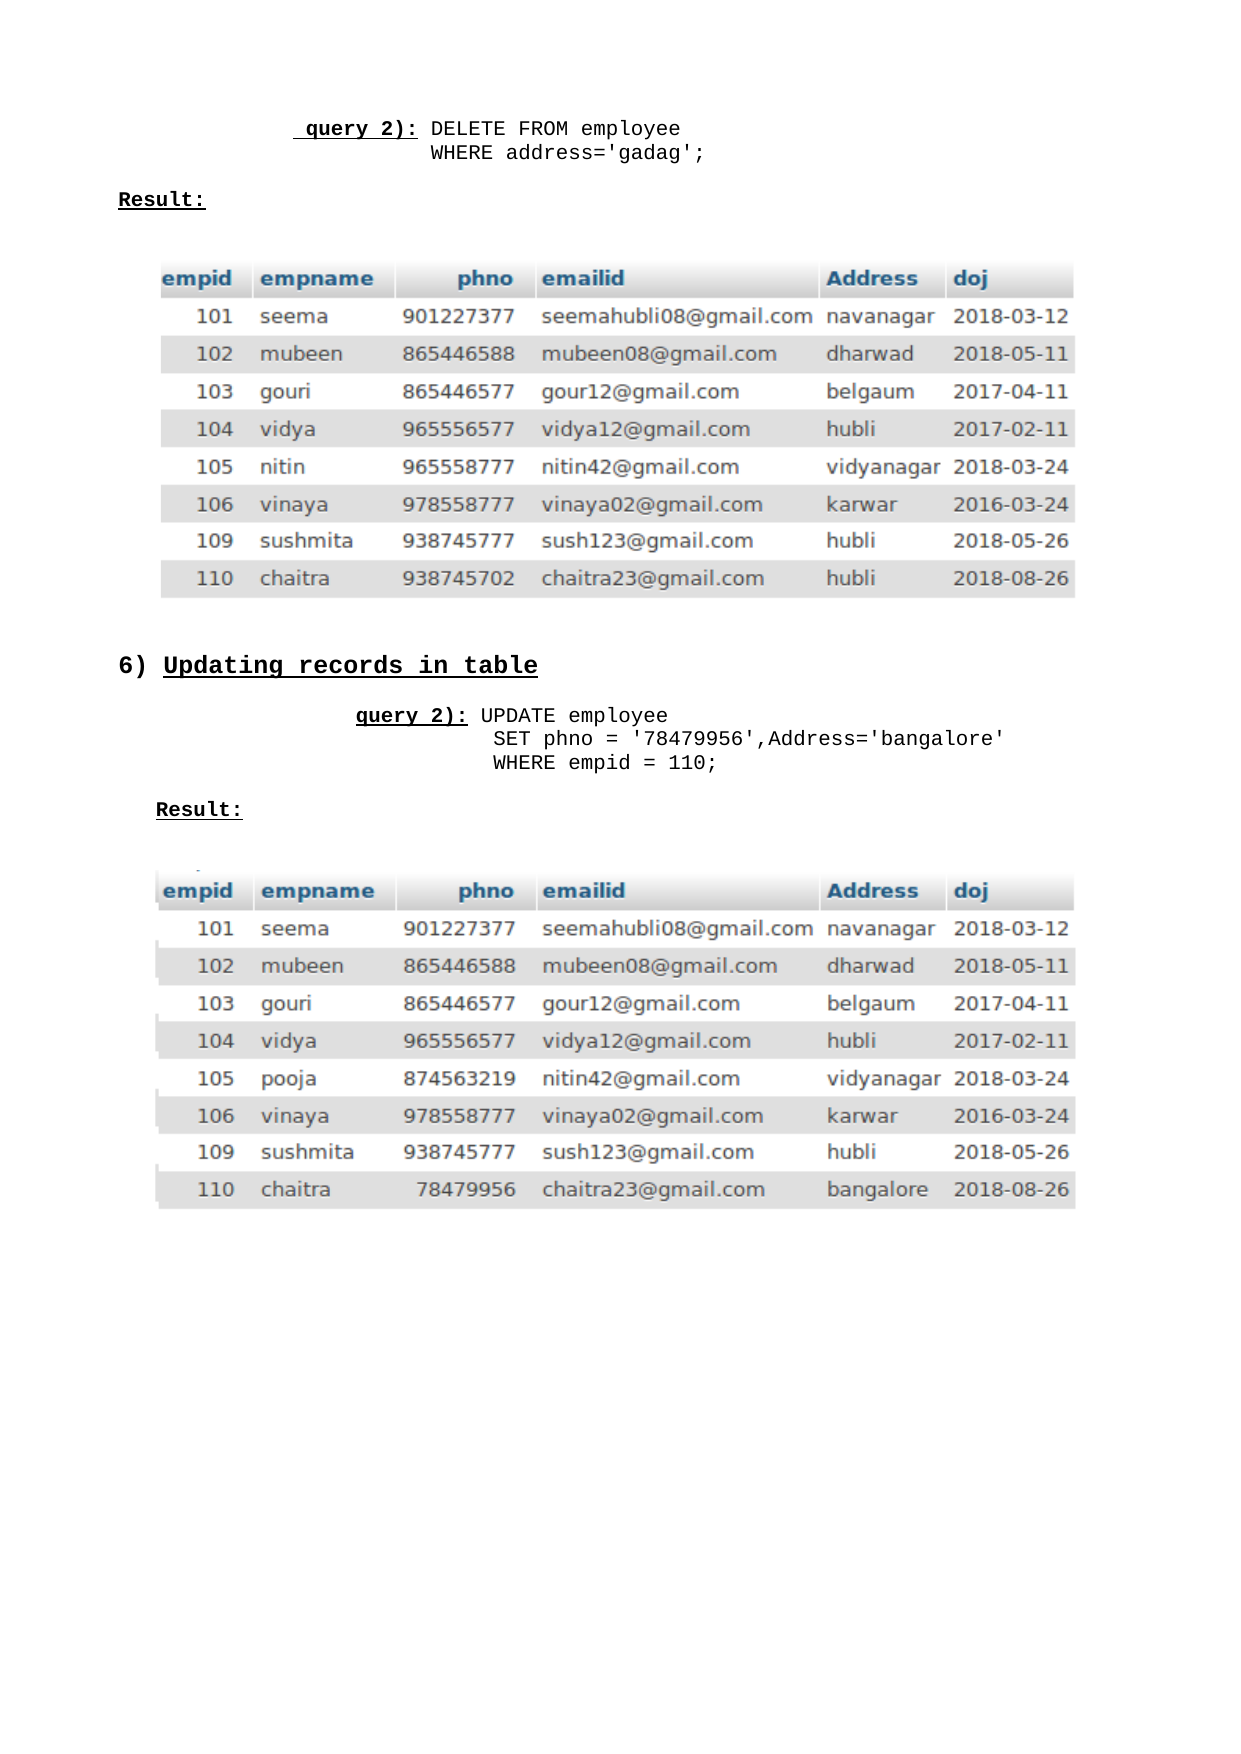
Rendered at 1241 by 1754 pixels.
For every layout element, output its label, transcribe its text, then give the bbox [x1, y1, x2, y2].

text 6) Updating records in table [118, 653, 1122, 681]
text query 2): UPDATE employee [118, 704, 1122, 728]
text Result: [118, 189, 1122, 213]
text SET phno = '78479956',Address='bangalore' [118, 728, 1122, 752]
picture [160, 260, 1080, 606]
picture [154, 870, 1086, 1217]
text WHERE empid = 110; [118, 752, 1122, 776]
text query 2): DELETE FROM employee [118, 118, 1122, 142]
text Result: [118, 799, 1122, 823]
text WHERE address='gadag'; [118, 142, 1122, 165]
